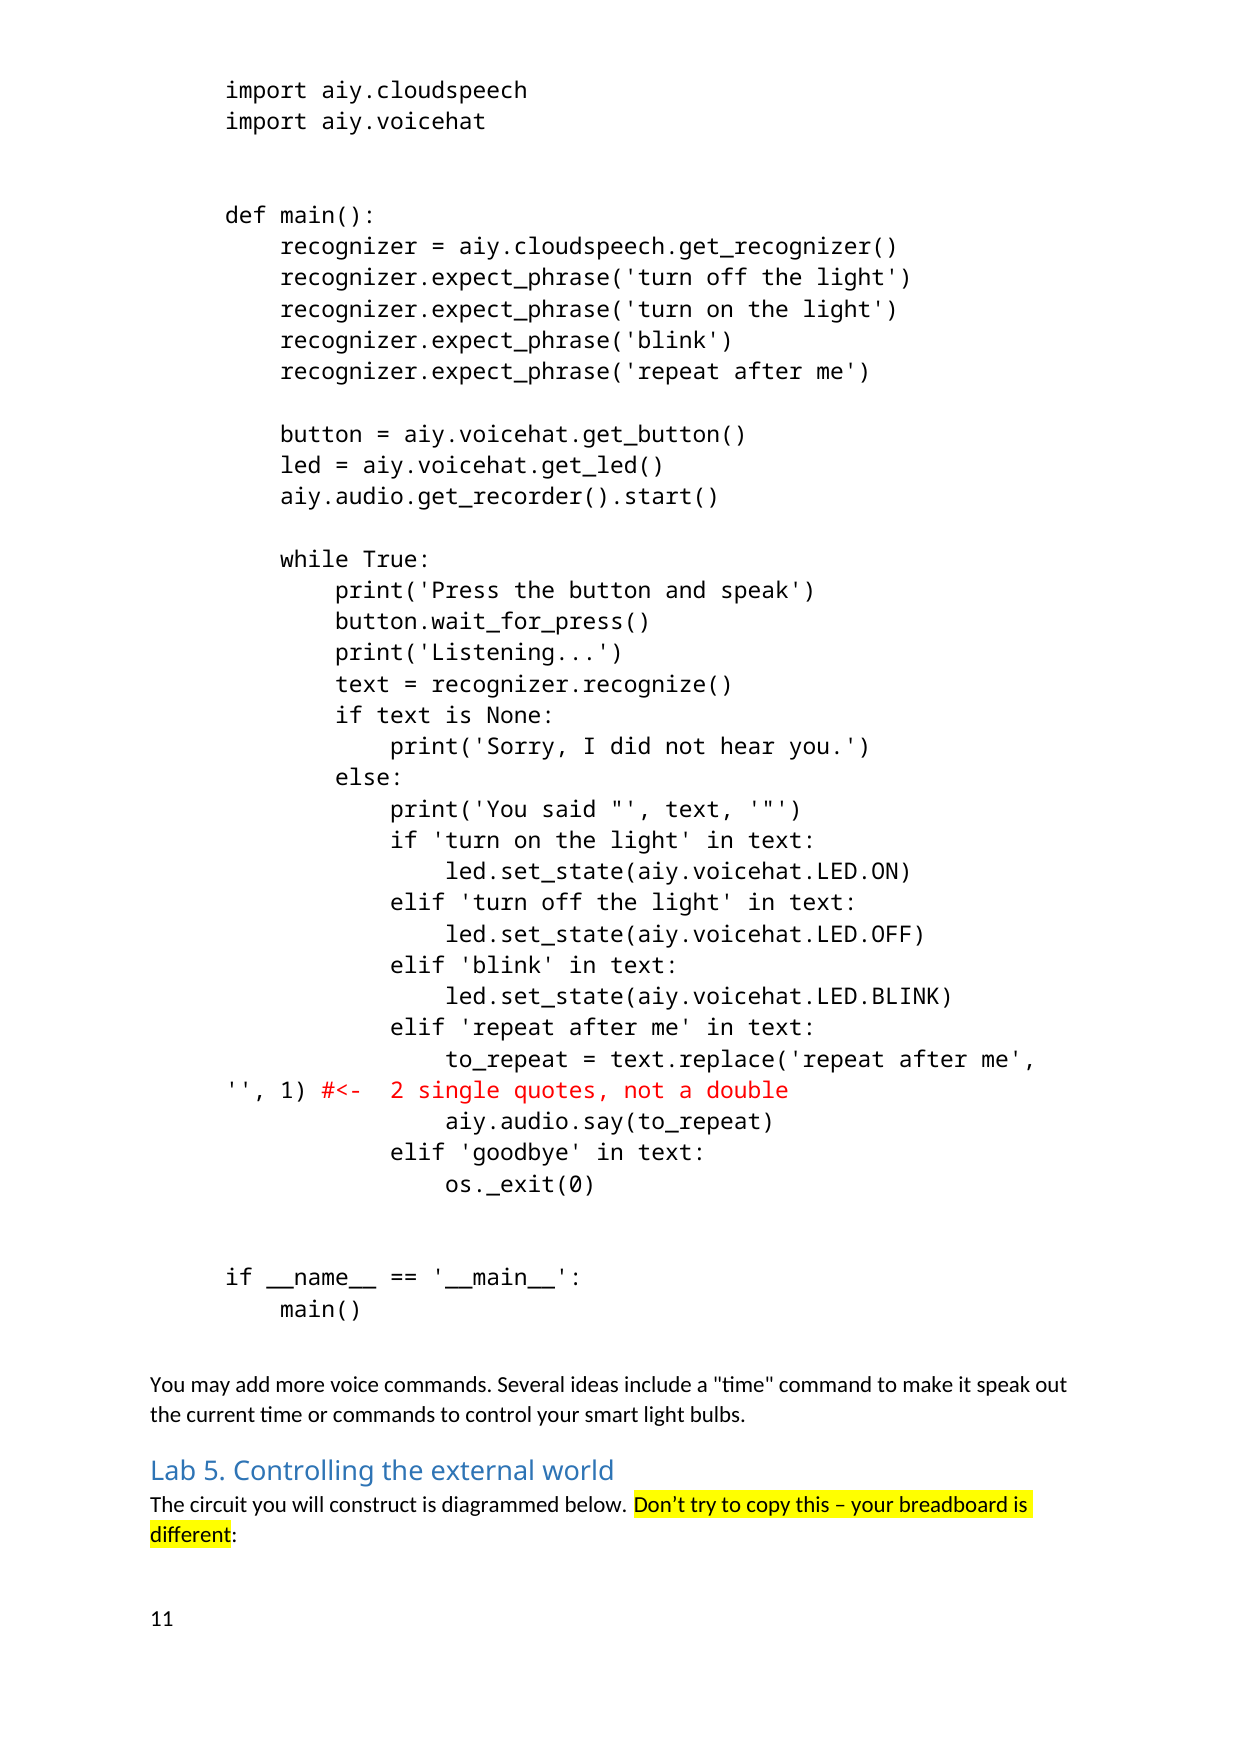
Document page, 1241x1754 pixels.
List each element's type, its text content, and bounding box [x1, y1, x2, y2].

subtitle Lab 5. Controlling the external world [150, 1451, 1090, 1488]
text import aiy.voicehat [225, 105, 1090, 136]
text main() [225, 1292, 1090, 1324]
text button.wait_for_press() [225, 605, 1090, 636]
text elif 'blink' in text: [225, 949, 1090, 980]
text led.set_state(aiy.voicehat.LED.BLINK) [225, 980, 1090, 1011]
text led.set_state(aiy.voicehat.LED.ON) [225, 855, 1090, 886]
text print('Sorry, I did not hear you.') [225, 730, 1090, 761]
text recognizer.expect_phrase('turn off the light') [225, 261, 1090, 292]
text to_repeat = text.replace('repeat after me', '', 1) #<- 2 single quotes, not a double [225, 1042, 1090, 1105]
text else: [225, 761, 1090, 792]
text if 'turn on the light' in text: [225, 824, 1090, 855]
text aiy.audio.say(to_repeat) [225, 1105, 1090, 1136]
text You may add more voice commands. Several ideas include a "time" command to make it speak out the current time or commands to control your smart light bulbs. [150, 1370, 1090, 1428]
text print('Listening...') [225, 636, 1090, 667]
text recognizer = aiy.cloudspeech.get_recognizer() [225, 230, 1090, 261]
text if __name__ == '__main__': [225, 1261, 1090, 1292]
text aiy.audio.get_recorder().start() [225, 480, 1090, 511]
text import aiy.cloudspeech [225, 74, 1090, 105]
text button = aiy.voicehat.get_button() [225, 417, 1090, 449]
text elif 'repeat after me' in text: [225, 1011, 1090, 1042]
text os._exit(0) [225, 1167, 1090, 1199]
text recognizer.expect_phrase('blink') [225, 324, 1090, 355]
text recognizer.expect_phrase('turn on the light') [225, 292, 1090, 324]
text led.set_state(aiy.voicehat.LED.OFF) [225, 917, 1090, 949]
text while True: [225, 542, 1090, 574]
text The circuit you will construct is diagrammed below. Don’t try to copy this – your breadboard is different: [150, 1490, 1090, 1548]
text print('You said "', text, '"') [225, 792, 1090, 824]
text recognizer.expect_phrase('repeat after me') [225, 355, 1090, 386]
text if text is None: [225, 699, 1090, 730]
text elif 'turn off the light' in text: [225, 886, 1090, 917]
text print('Press the button and speak') [225, 574, 1090, 605]
text def main(): [225, 199, 1090, 230]
text led = aiy.voicehat.get_led() [225, 449, 1090, 480]
text text = recognizer.recognize() [225, 667, 1090, 699]
text elif 'goodbye' in text: [225, 1136, 1090, 1167]
